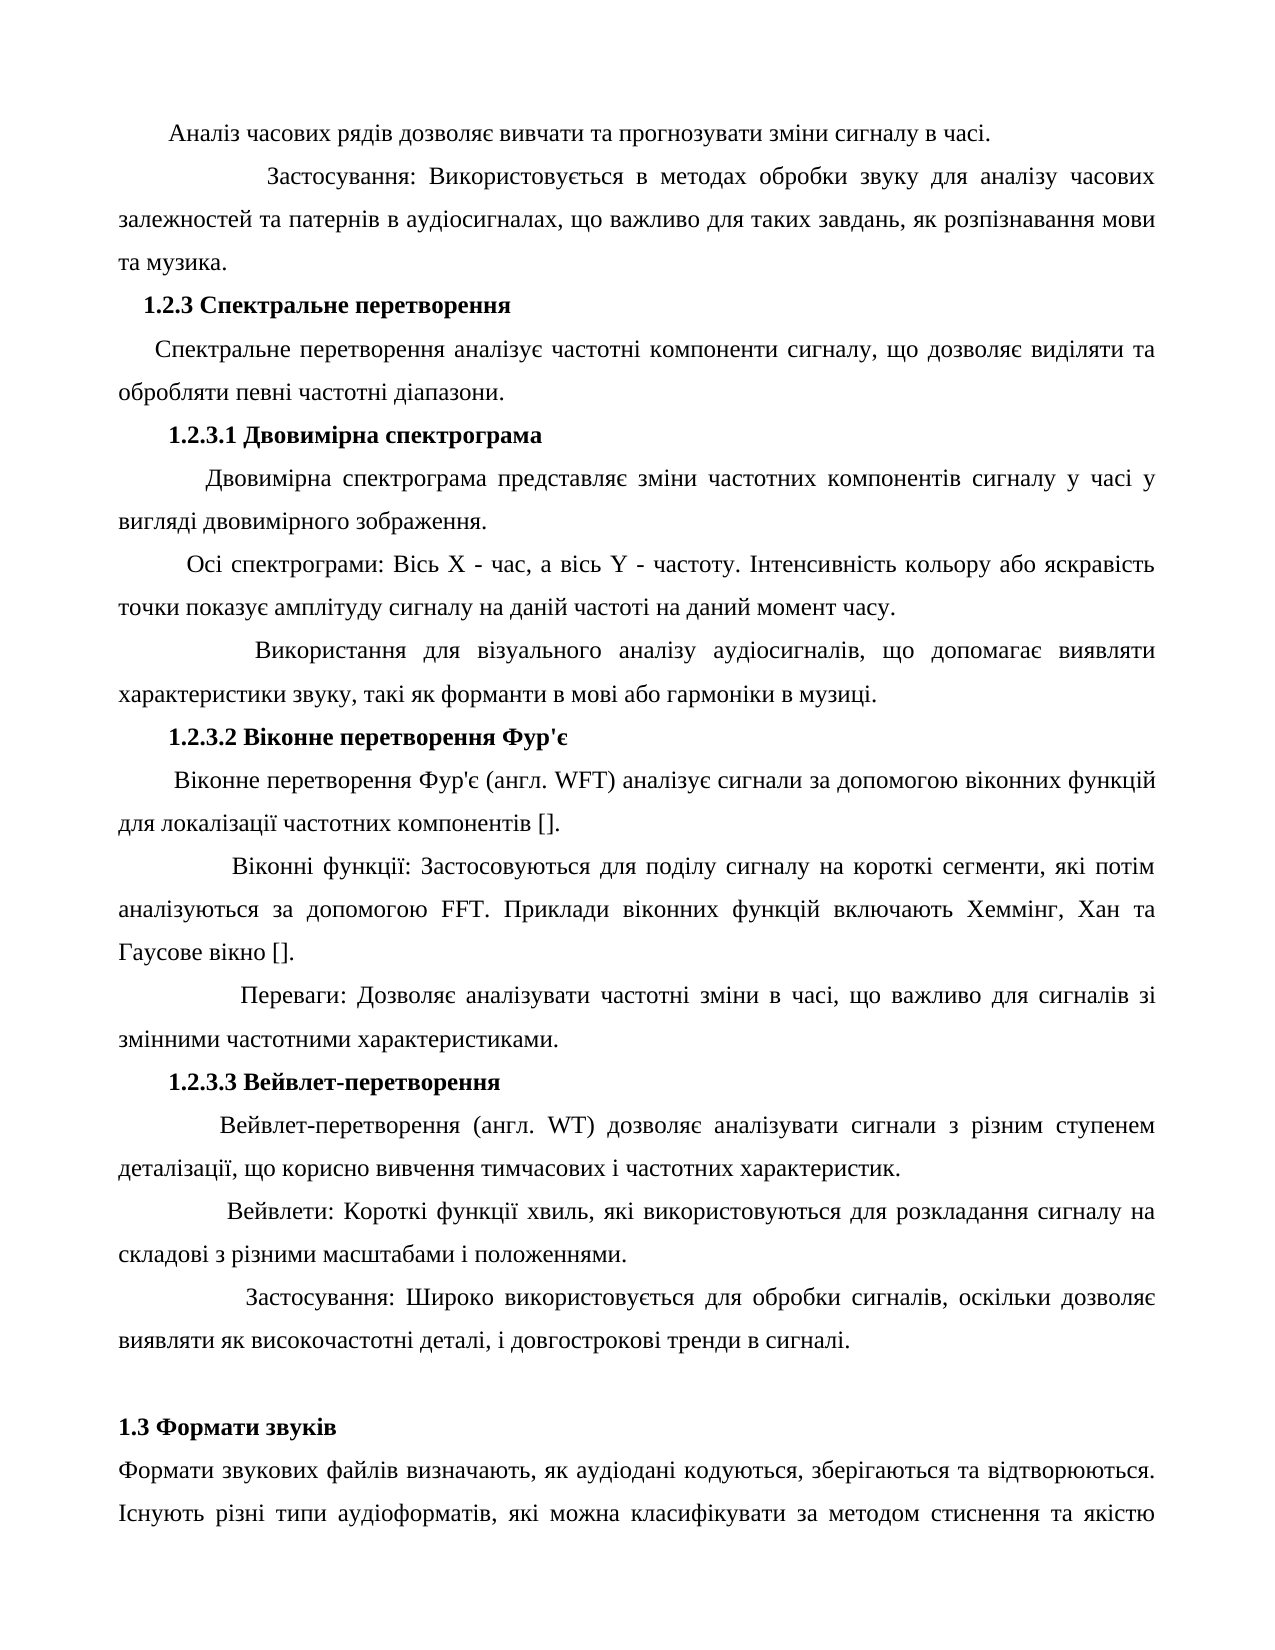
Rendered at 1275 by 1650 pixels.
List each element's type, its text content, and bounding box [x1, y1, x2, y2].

text 1.2.3.2 Віконне перетворення Фур'є [118, 722, 1157, 751]
text 1.3 Формати звуків [118, 1412, 1157, 1441]
text 1.2.3.3 Вейвлет-перетворення [118, 1067, 1157, 1096]
text 1.2.3 Спектральне перетворення [118, 291, 1157, 319]
text Двовимірна спектрограма представляє зміни частотних компонентів сигналу у часі у вигляді двовимірного зображення. [118, 463, 1157, 535]
text Віконні функції: Застосовуються для поділу сигналу на короткі сегменти, які потім аналізуються за допомогою FFT. Приклади віконних функцій включають Хеммінг, Хан та Гаусове вікно []. [118, 851, 1157, 966]
text Формати звукових файлів визначають, як аудіодані кодуються, зберігаються та відтворюються. Існують різні типи аудіоформатів, які можна класифікувати за методом стиснення та якістю [118, 1455, 1157, 1527]
text Вейвлети: Короткі функції хвиль, які використовуються для розкладання сигналу на складові з різними масштабами і положеннями. [118, 1196, 1157, 1268]
text Використання для візуального аналізу аудіосигналів, що допомагає виявляти характеристики звуку, такі як форманти в мові або гармоніки в музиці. [118, 636, 1157, 707]
text Спектральне перетворення аналізує частотні компоненти сигналу, що дозволяє виділяти та обробляти певні частотні діапазони. [118, 334, 1157, 406]
text 1.2.3.1 Двовимірна спектрограма [118, 420, 1157, 449]
text Переваги: Дозволяє аналізувати частотні зміни в часі, що важливо для сигналів зі змінними частотними характеристиками. [118, 981, 1157, 1052]
text Віконне перетворення Фур'є (англ. WFT) аналізує сигнали за допомогою віконних функцій для локалізації частотних компонентів []. [118, 765, 1157, 837]
text Вейвлет-перетворення (англ. WT) дозволяє аналізувати сигнали з різним ступенем деталізації, що корисно вивчення тимчасових і частотних характеристик. [118, 1110, 1157, 1182]
text Осі спектрограми: Вісь X - час, а вісь Y - частоту. Інтенсивність кольору або яскравість точки показує амплітуду сигналу на даній частоті на даний момент часу. [118, 549, 1157, 621]
text Застосування: Використовується в методах обробки звуку для аналізу часових залежностей та патернів в аудіосигналах, що важливо для таких завдань, як розпізнавання мови та музика. [118, 161, 1157, 276]
text Аналіз часових рядів дозволяє вивчати та прогнозувати зміни сигналу в часі. [118, 118, 1157, 147]
text Застосування: Широко використовується для обробки сигналів, оскільки дозволяє виявляти як високочастотні деталі, і довгострокові тренди в сигналі. [118, 1282, 1157, 1354]
